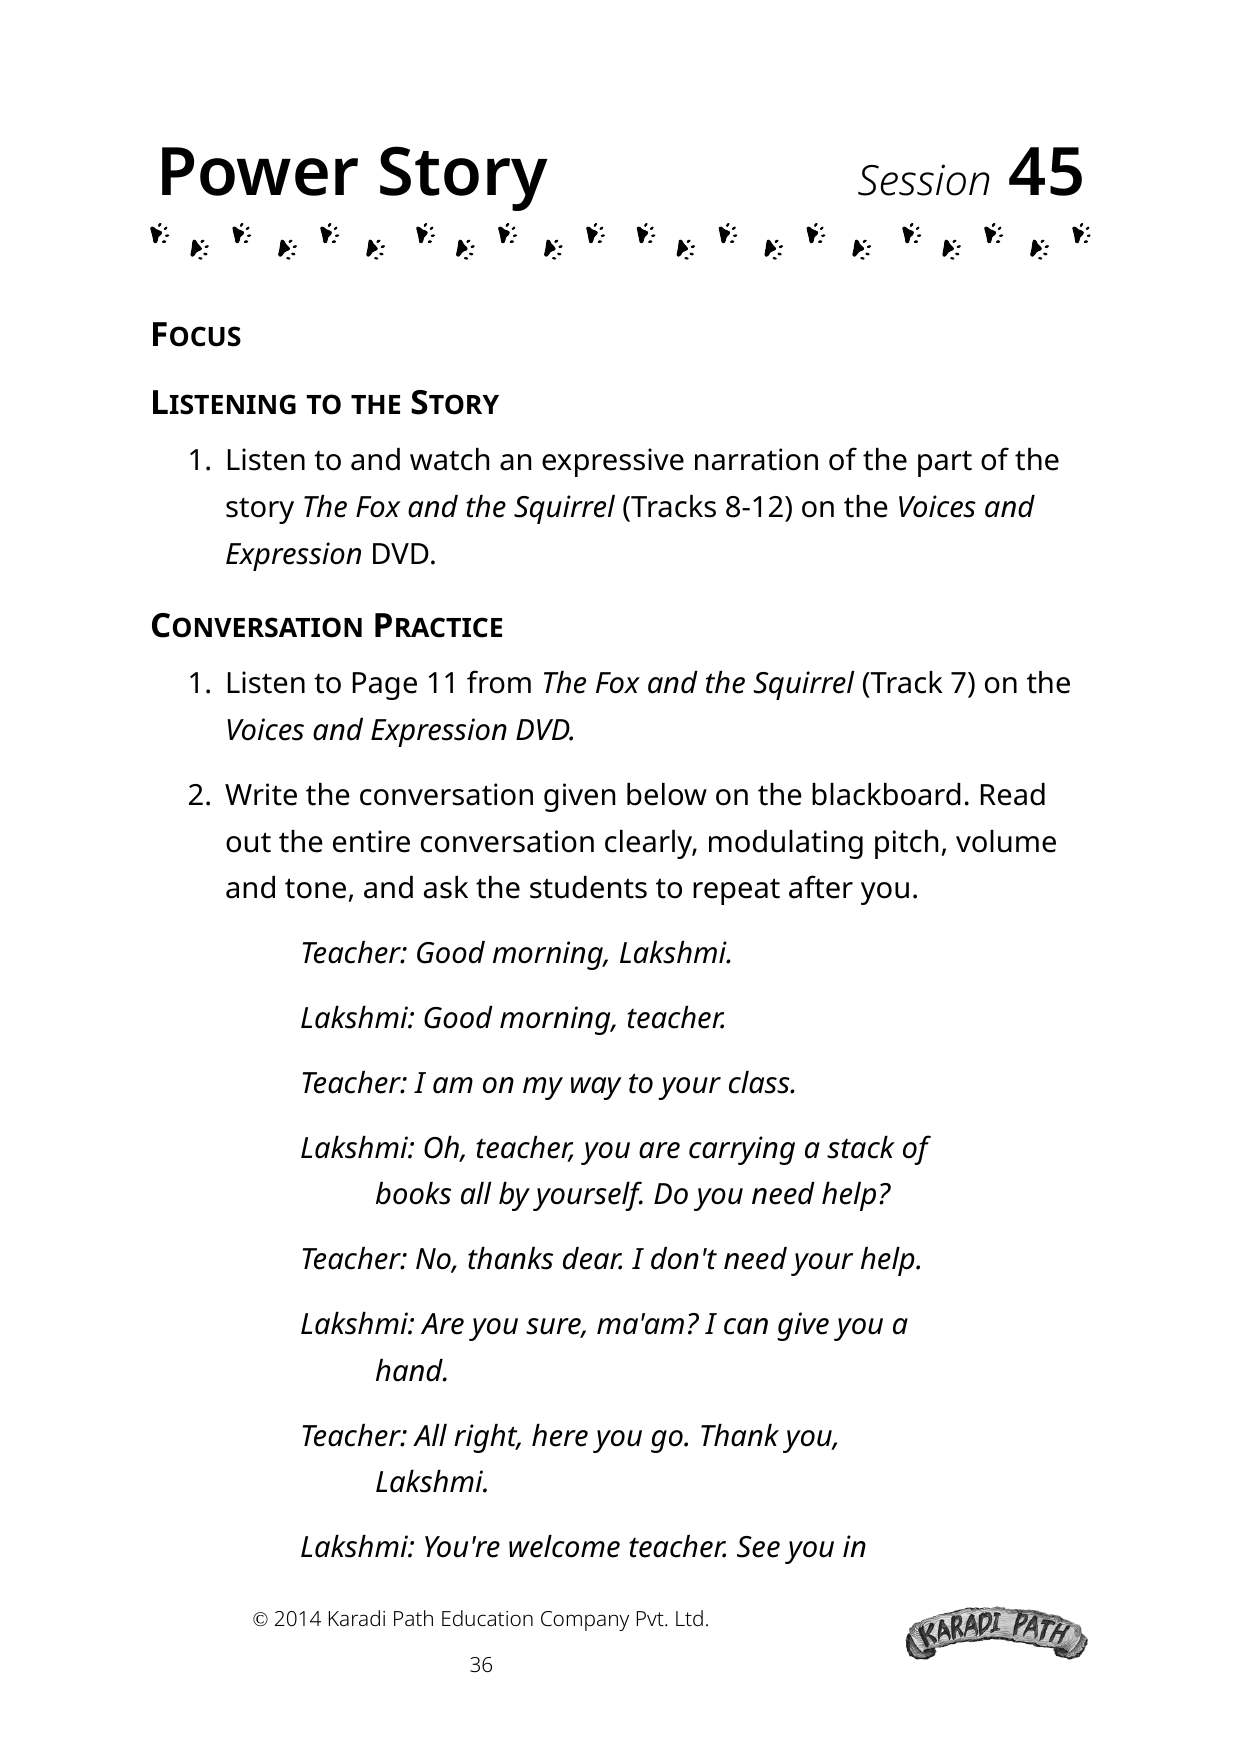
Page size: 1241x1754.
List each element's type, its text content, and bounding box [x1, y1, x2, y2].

text Lakshmi: Are you sure, ma'am? I can give you a hand. [300, 1303, 941, 1390]
list Listen to Page 11 from The Fox and the Squirrel (Track 7) on the Voices and Expression DVD. [187, 663, 1091, 749]
picture [903, 1604, 1091, 1663]
text Lakshmi: Oh, teacher, you are carrying a stack of books all by yourself. Do you need help? [300, 1127, 941, 1213]
subtitle Listening to the Story [150, 379, 1091, 424]
table_header [150, 265, 809, 288]
text Teacher: Good morning, Lakshmi. [300, 932, 941, 972]
list Listen to and watch an expressive narration of the part of the story The Fox and the Squirrel (Tracks 8-12) on the Voices and Expression DVD. [187, 439, 1091, 573]
subtitle Conversation Practice [150, 602, 1091, 648]
picture [150, 223, 1091, 265]
table_header Session 45 [809, 119, 1091, 223]
list Write the conversation given below on the blackboard. Read out the entire conversation clearly, modulating pitch, volume and tone, and ask the students to repeat after you. [187, 774, 1091, 907]
text Lakshmi: Good morning, teacher. [300, 997, 941, 1037]
text Teacher: I am on my way to your class. [300, 1062, 941, 1102]
table_header Power Story [150, 119, 809, 223]
subtitle Focus [150, 311, 1091, 356]
table_header [809, 265, 1091, 288]
text Teacher: All right, here you go. Thank you, Lakshmi. [300, 1415, 941, 1501]
text Lakshmi: You're welcome teacher. See you in [300, 1526, 941, 1566]
text Teacher: No, thanks dear. I don't need your help. [300, 1238, 941, 1278]
